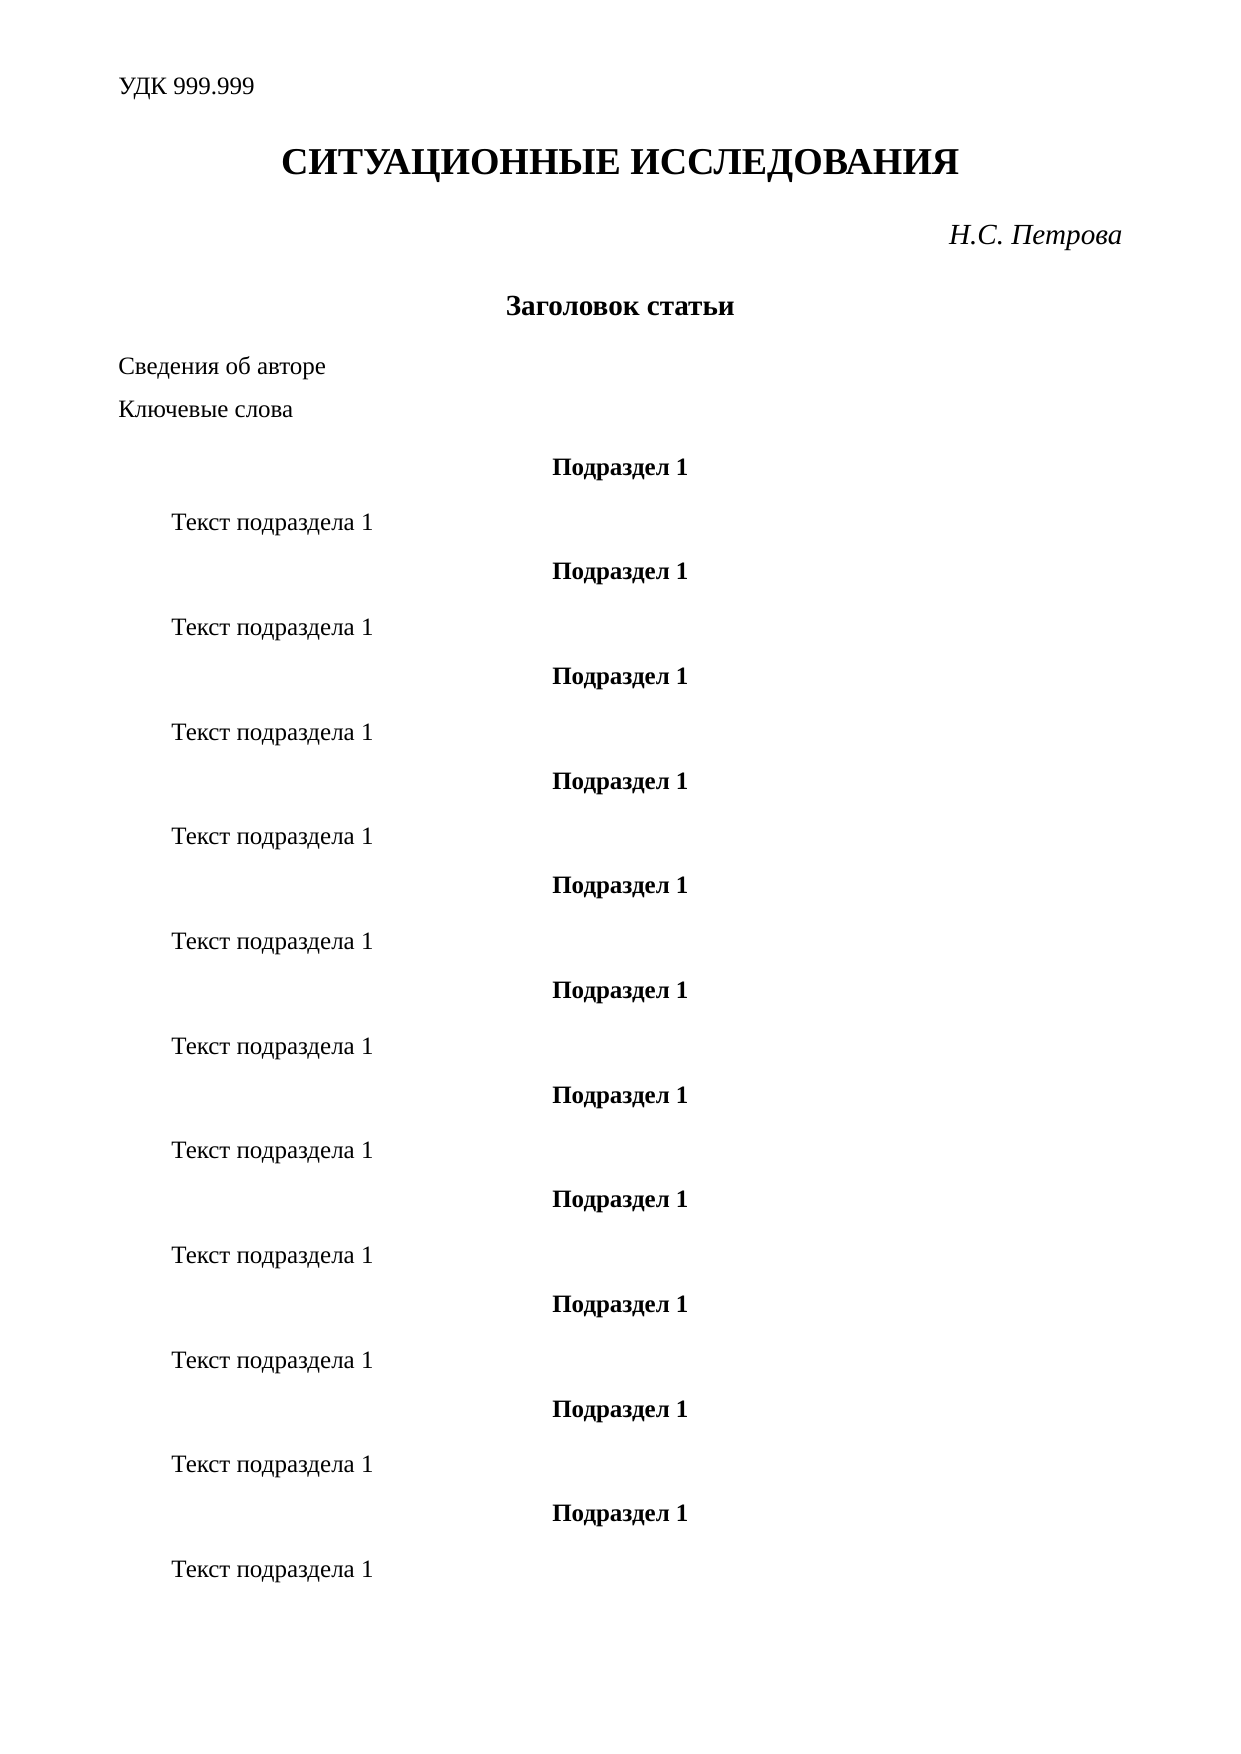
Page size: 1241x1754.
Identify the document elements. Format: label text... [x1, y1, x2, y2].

text Текст подраздела 1 [118, 1345, 1122, 1373]
subtitle Подраздел 1 [118, 975, 1122, 1004]
text Текст подраздела 1 [118, 1449, 1122, 1478]
subtitle Подраздел 1 [118, 452, 1122, 480]
text Текст подраздела 1 [118, 1135, 1122, 1164]
subtitle Заголовок статьи [118, 288, 1122, 322]
subtitle Подраздел 1 [118, 556, 1122, 585]
subtitle Подраздел 1 [118, 1289, 1122, 1318]
text Текст подраздела 1 [118, 1554, 1122, 1583]
subtitle Подраздел 1 [118, 1080, 1122, 1108]
subtitle СИТУАЦИОННЫЕ ИССЛЕДОВАНИЯ [118, 139, 1122, 183]
text Ключевые слова [118, 394, 1122, 423]
text УДК 999.999 [118, 71, 1122, 99]
text Текст подраздела 1 [118, 926, 1122, 955]
subtitle Подраздел 1 [118, 1184, 1122, 1213]
subtitle Подраздел 1 [118, 766, 1122, 794]
subtitle Подраздел 1 [118, 1498, 1122, 1527]
text Текст подраздела 1 [118, 1240, 1122, 1269]
subtitle Подраздел 1 [118, 1394, 1122, 1423]
subtitle Подраздел 1 [118, 870, 1122, 899]
subtitle Подраздел 1 [118, 661, 1122, 690]
text Текст подраздела 1 [118, 612, 1122, 641]
text Текст подраздела 1 [118, 717, 1122, 745]
text Текст подраздела 1 [118, 507, 1122, 536]
text Текст подраздела 1 [118, 1031, 1122, 1059]
text Н.С. Петрова [118, 217, 1122, 250]
text Сведения об авторе [118, 351, 1122, 379]
text Текст подраздела 1 [118, 821, 1122, 850]
